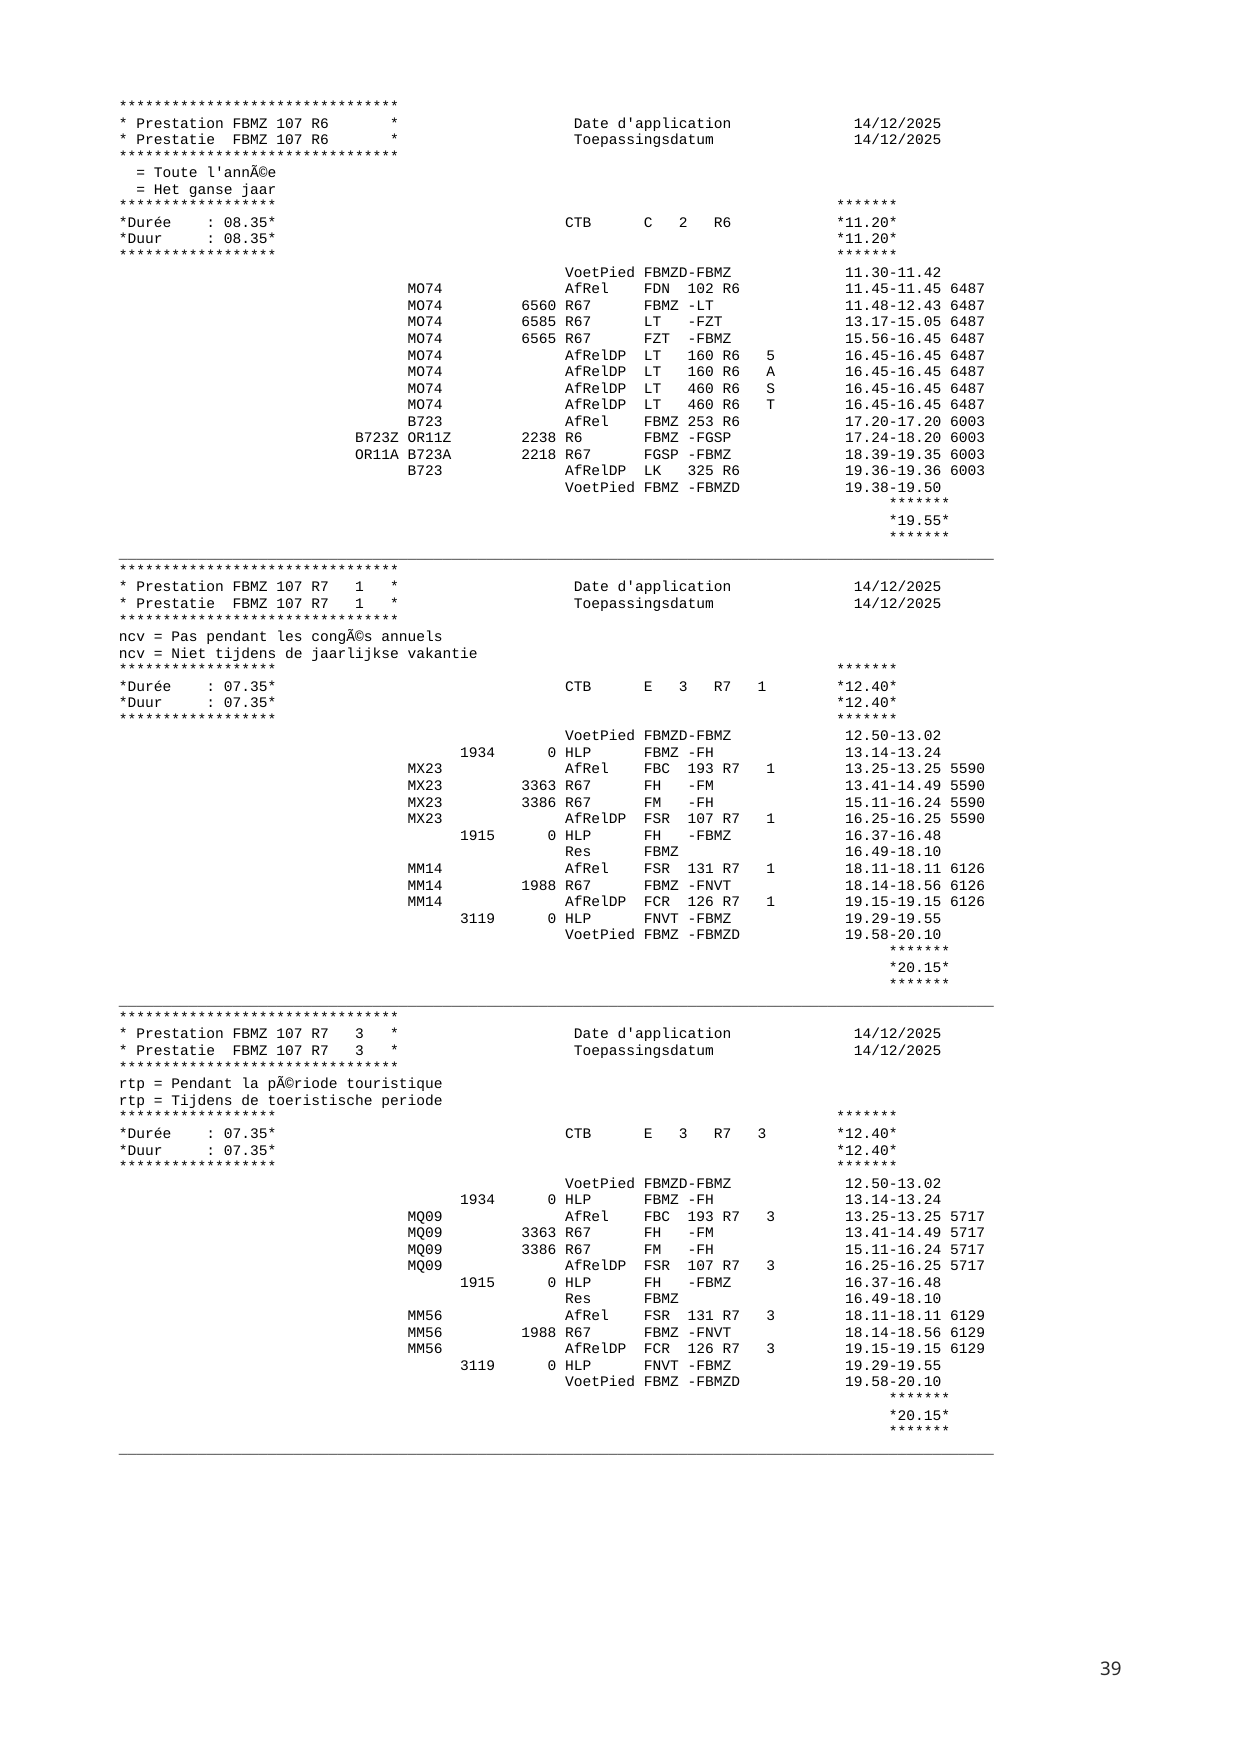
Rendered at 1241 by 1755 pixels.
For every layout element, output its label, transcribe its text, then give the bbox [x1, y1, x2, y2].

text ******************************** * Prestation FBMZ 107 R6 * Date d'application 14/12/2025 * Prestatie FBMZ 107 R6 * Toepassingsdatum 14/12/2025 ******************************** = Toute l'annÃ©e = Het ganse jaar ****************** ******* *Durée : 08.35* CTB C 2 R6 *11.20* *Duur : 08.35* *11.20* ****************** ******* VoetPied FBMZD-FBMZ 11.30-11.42 MO74 AfRel FDN 102 R6 11.45-11.45 6487 MO74 6560 R67 FBMZ -LT 11.48-12.43 6487 MO74 6585 R67 LT -FZT 13.17-15.05 6487 MO74 6565 R67 FZT -FBMZ 15.56-16.45 6487 MO74 AfRelDP LT 160 R6 5 16.45-16.45 6487 MO74 AfRelDP LT 160 R6 A 16.45-16.45 6487 MO74 AfRelDP LT 460 R6 S 16.45-16.45 6487 MO74 AfRelDP LT 460 R6 T 16.45-16.45 6487 B723 AfRel FBMZ 253 R6 17.20-17.20 6003 B723Z OR11Z 2238 R6 FBMZ -FGSP 17.24-18.20 6003 OR11A B723A 2218 R67 FGSP -FBMZ 18.39-19.35 6003 B723 AfRelDP LK 325 R6 19.36-19.36 6003 VoetPied FBMZ -FBMZD 19.38-19.50 ******* *19.55* ******* ____________________________________________________________________________________________________ [119, 99, 1122, 563]
text ******************************** * Prestation FBMZ 107 R7 3 * Date d'application 14/12/2025 * Prestatie FBMZ 107 R7 3 * Toepassingsdatum 14/12/2025 ******************************** rtp = Pendant la pÃ©riode touristique rtp = Tijdens de toeristische periode ****************** ******* *Durée : 07.35* CTB E 3 R7 3 *12.40* *Duur : 07.35* *12.40* ****************** ******* VoetPied FBMZD-FBMZ 12.50-13.02 1934 0 HLP FBMZ -FH 13.14-13.24 MQ09 AfRel FBC 193 R7 3 13.25-13.25 5717 MQ09 3363 R67 FH -FM 13.41-14.49 5717 MQ09 3386 R67 FM -FH 15.11-16.24 5717 MQ09 AfRelDP FSR 107 R7 3 16.25-16.25 5717 1915 0 HLP FH -FBMZ 16.37-16.48 Res FBMZ 16.49-18.10 MM56 AfRel FSR 131 R7 3 18.11-18.11 6129 MM56 1988 R67 FBMZ -FNVT 18.14-18.56 6129 MM56 AfRelDP FCR 126 R7 3 19.15-19.15 6129 3119 0 HLP FNVT -FBMZ 19.29-19.55 VoetPied FBMZ -FBMZD 19.58-20.10 ******* *20.15* ******* ____________________________________________________________________________________________________ [119, 1010, 1122, 1457]
text ******************************** * Prestation FBMZ 107 R7 1 * Date d'application 14/12/2025 * Prestatie FBMZ 107 R7 1 * Toepassingsdatum 14/12/2025 ******************************** ncv = Pas pendant les congÃ©s annuels ncv = Niet tijdens de jaarlijkse vakantie ****************** ******* *Durée : 07.35* CTB E 3 R7 1 *12.40* *Duur : 07.35* *12.40* ****************** ******* VoetPied FBMZD-FBMZ 12.50-13.02 1934 0 HLP FBMZ -FH 13.14-13.24 MX23 AfRel FBC 193 R7 1 13.25-13.25 5590 MX23 3363 R67 FH -FM 13.41-14.49 5590 MX23 3386 R67 FM -FH 15.11-16.24 5590 MX23 AfRelDP FSR 107 R7 1 16.25-16.25 5590 1915 0 HLP FH -FBMZ 16.37-16.48 Res FBMZ 16.49-18.10 MM14 AfRel FSR 131 R7 1 18.11-18.11 6126 MM14 1988 R67 FBMZ -FNVT 18.14-18.56 6126 MM14 AfRelDP FCR 126 R7 1 19.15-19.15 6126 3119 0 HLP FNVT -FBMZ 19.29-19.55 VoetPied FBMZ -FBMZD 19.58-20.10 ******* *20.15* ******* ____________________________________________________________________________________________________ [119, 563, 1122, 1010]
